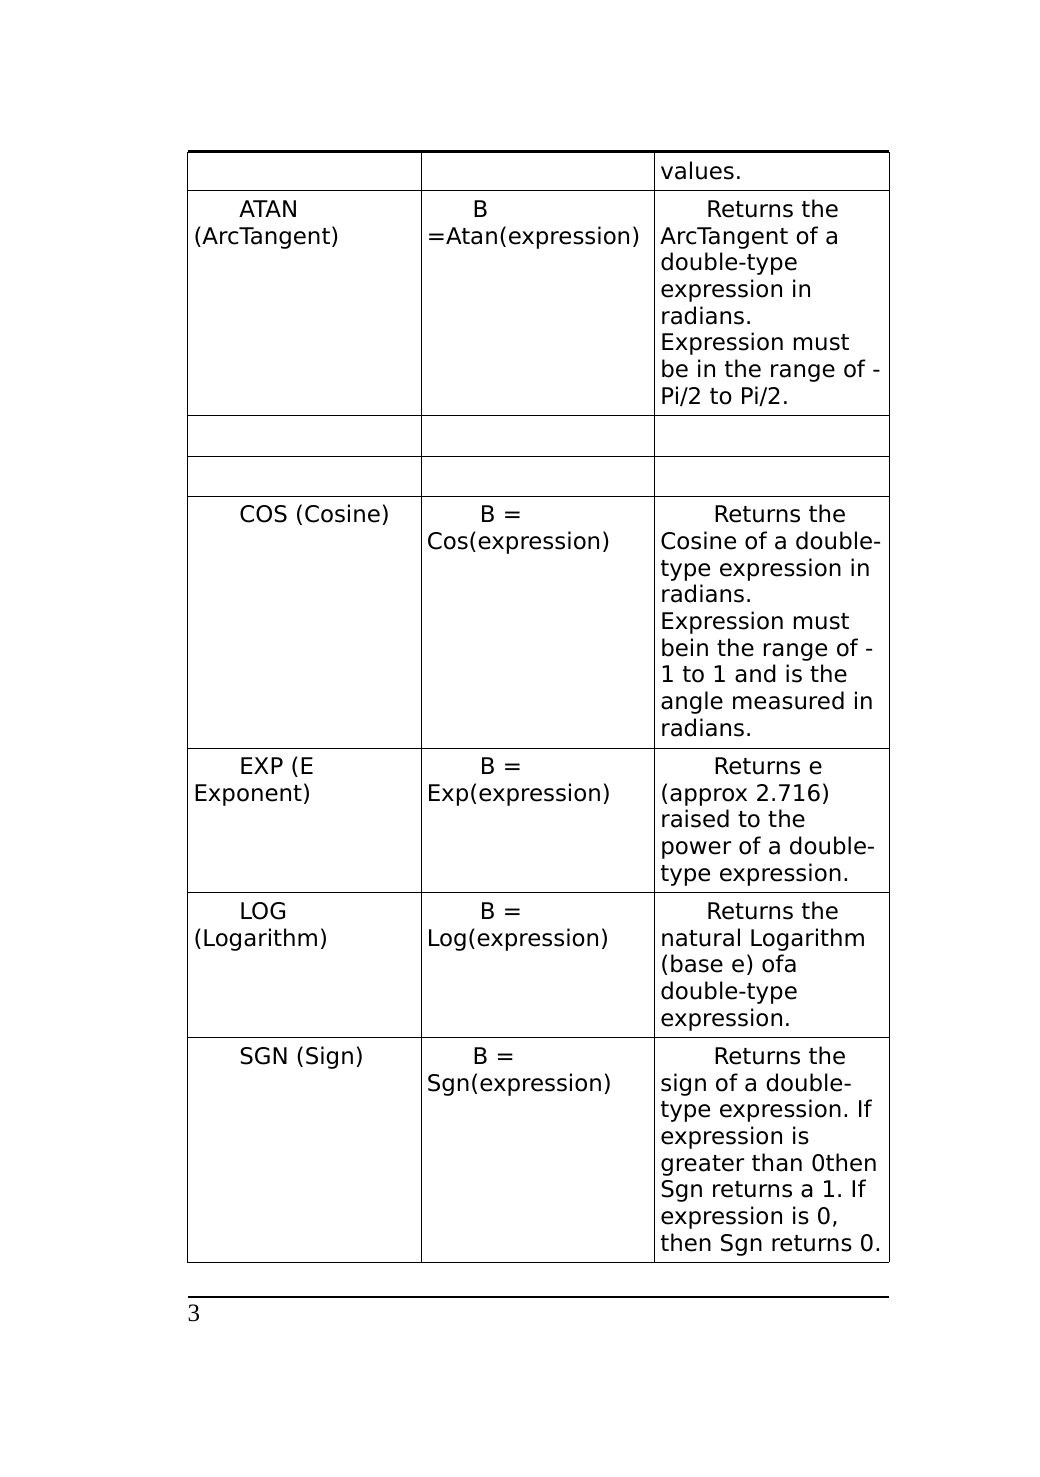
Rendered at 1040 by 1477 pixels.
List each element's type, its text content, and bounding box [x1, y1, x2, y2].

table_cell ATAN (ArcTangent) [188, 191, 421, 415]
table_cell B = Cos(expression) [422, 497, 654, 747]
table_cell B =Atan(expression) [422, 191, 654, 415]
table_cell Returns the Cosine of a double-type expression in radians. Expression must bein the range of -1 to 1 and is the angle measured in radians. [655, 497, 889, 747]
table_cell [188, 416, 421, 456]
table_cell SGN (Sign) [188, 1038, 421, 1262]
table_cell Returns the ArcTangent of a double-type expression in radians. Expression must be in the range of -Pi/2 to Pi/2. [655, 191, 889, 415]
table_cell Returns the natural Logarithm (base e) ofa double-type expression. [655, 893, 889, 1037]
table_cell values. [655, 153, 889, 190]
table_cell EXP (E Exponent) [188, 749, 421, 892]
table_cell [188, 457, 421, 496]
table_cell [422, 416, 654, 456]
table_cell B = Log(expression) [422, 893, 654, 1037]
table_cell [655, 457, 889, 496]
table_cell B = Exp(expression) [422, 749, 654, 892]
table_cell COS (Cosine) [188, 497, 421, 747]
table_cell [422, 153, 654, 190]
table_cell Returns e (approx 2.716) raised to the power of a double-type expression. [655, 749, 889, 892]
table_cell [422, 457, 654, 496]
table_cell B = Sgn(expression) [422, 1038, 654, 1262]
table_cell [188, 153, 421, 190]
table_cell [655, 416, 889, 456]
table_cell Returns the sign of a double-type expression. If expression is greater than 0then Sgn returns a 1. If expression is 0, then Sgn returns 0. [655, 1038, 889, 1262]
table_cell LOG (Logarithm) [188, 893, 421, 1037]
